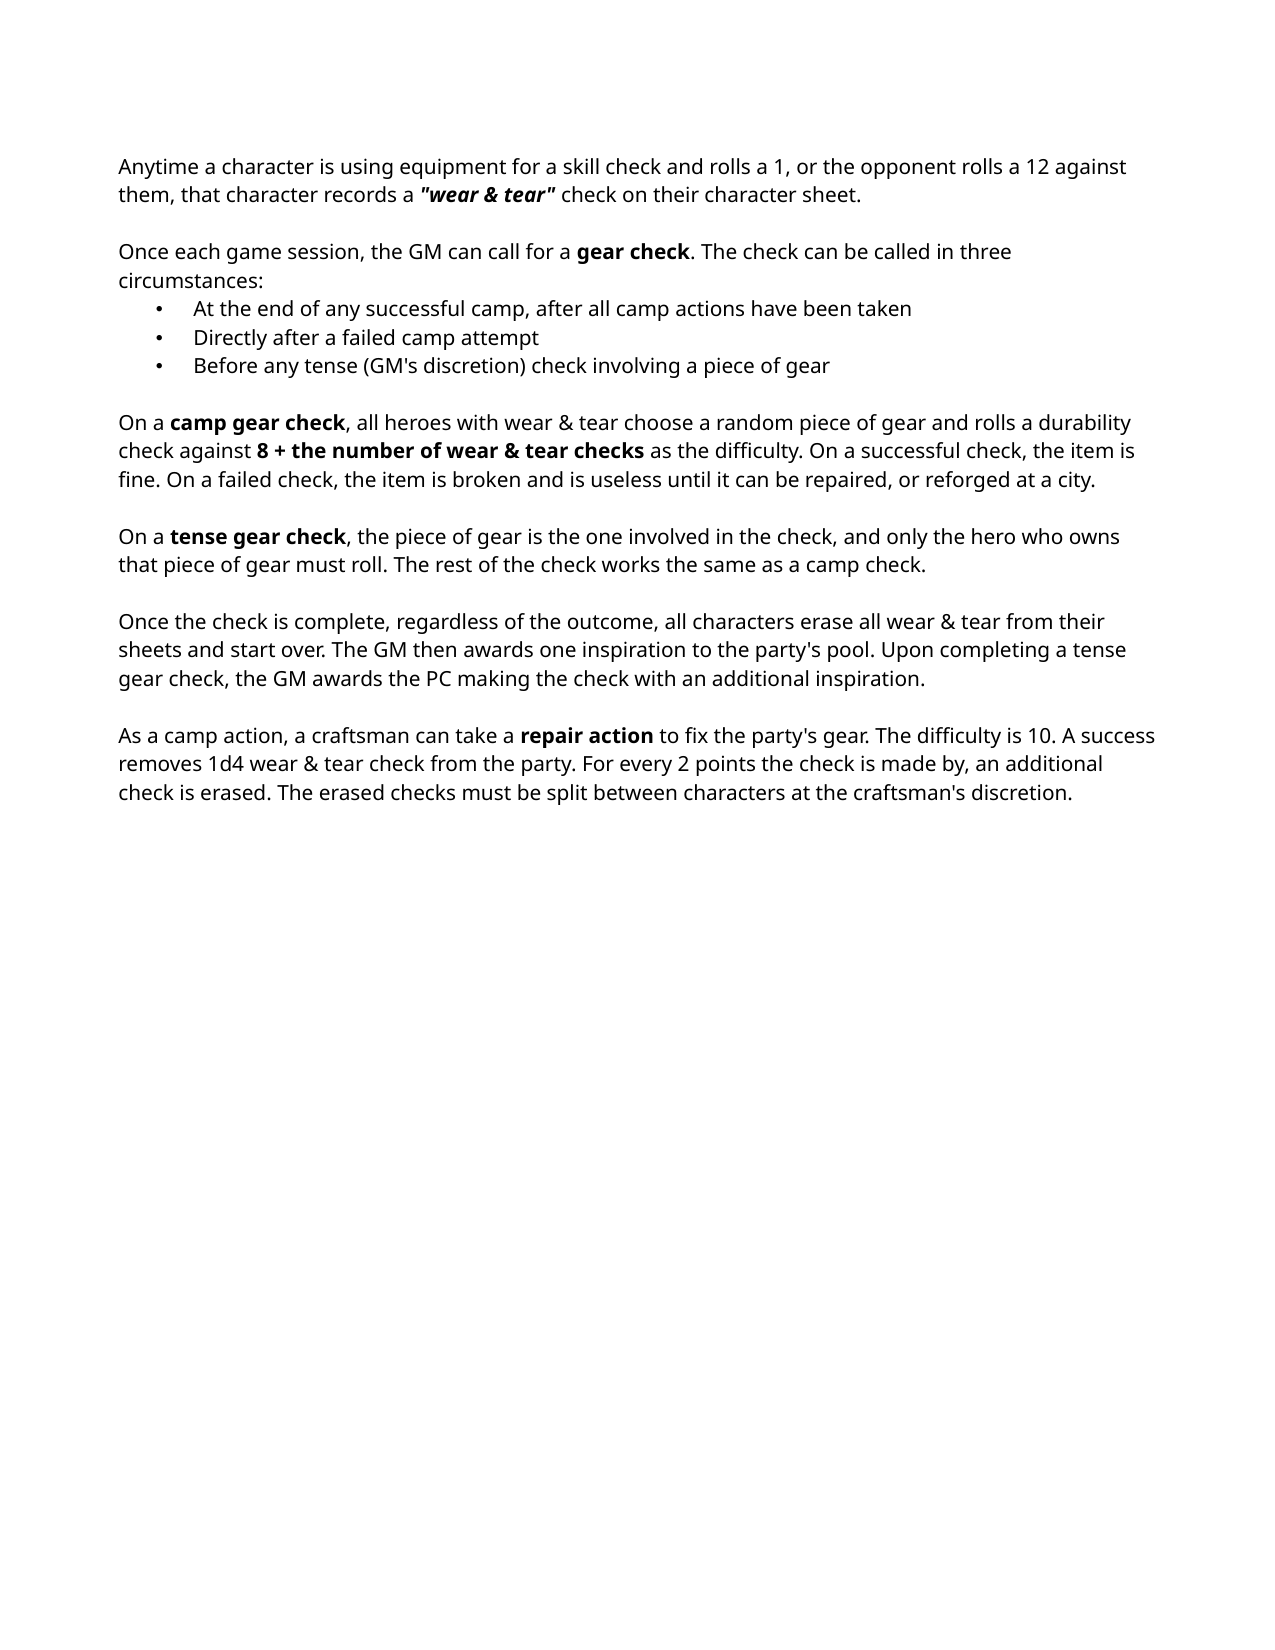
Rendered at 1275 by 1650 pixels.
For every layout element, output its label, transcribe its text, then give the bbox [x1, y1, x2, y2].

text On a camp gear check, all heroes with wear & tear choose a random piece of gear and rolls a durability check against 8 + the number of wear & tear checks as the difficulty. On a successful check, the item is fine. On a failed check, the item is broken and is useless until it can be repaired, or reforged at a city. [118, 408, 1157, 493]
list Before any tense (GM's discretion) check involving a piece of gear [156, 351, 1157, 380]
text Once the check is complete, regardless of the outcome, all characters erase all wear & tear from their sheets and start over. The GM then awards one inspiration to the party's pool. Upon completing a tense gear check, the GM awards the PC making the check with an additional inspiration. [118, 607, 1157, 692]
text Anytime a character is using equipment for a skill check and rolls a 1, or the opponent rolls a 12 against them, that character records a "wear & tear" check on their character sheet. [118, 152, 1157, 209]
text Once each game session, the GM can call for a gear check. The check can be called in three circumstances: [118, 237, 1157, 294]
list Directly after a failed camp attempt [156, 323, 1157, 351]
text As a camp action, a craftsman can take a repair action to fix the party's gear. The difficulty is 10. A success removes 1d4 wear & tear check from the party. For every 2 points the check is made by, an additional check is erased. The erased checks must be split between characters at the craftsman's discretion. [118, 721, 1157, 806]
text On a tense gear check, the piece of gear is the one involved in the check, and only the hero who owns that piece of gear must roll. The rest of the check works the same as a camp check. [118, 522, 1157, 579]
list At the end of any successful camp, after all camp actions have been taken [156, 294, 1157, 323]
